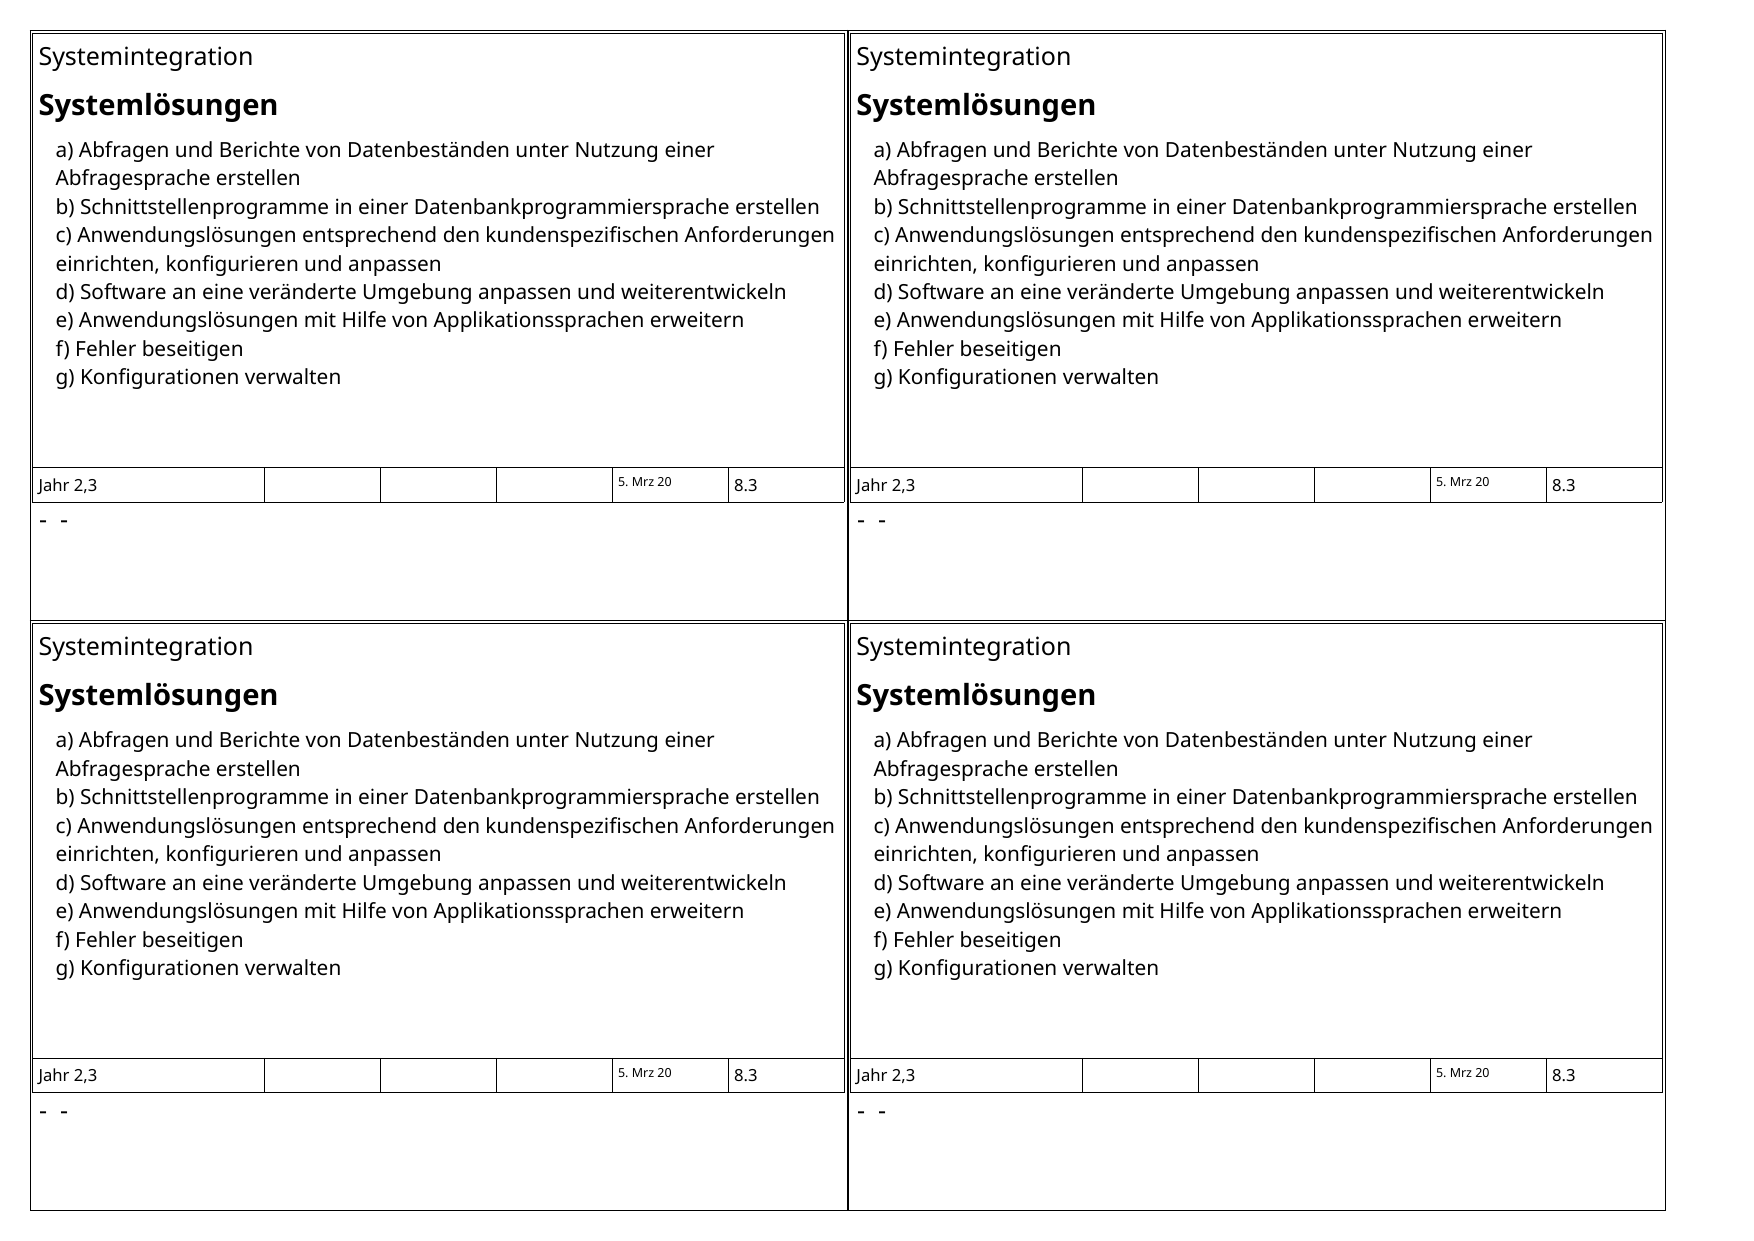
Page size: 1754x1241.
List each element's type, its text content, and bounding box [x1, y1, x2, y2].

table_cell a) Abfragen und Berichte von Datenbeständen unter Nutzung einer Abfragesprache erstellen b) Schnittstellenprogramme in einer Datenbankprogrammiersprache erstellen c) Anwendungslösungen entsprechend den kundenspezifischen Anforderungen einrichten, konfigurieren und anpassen d) Software an eine veränderte Umgebung anpassen und weiterentwickeln e) Anwendungslösungen mit Hilfe von Applikationssprachen erweitern f) Fehler beseitigen g) Konfigurationen verwalten [50, 720, 844, 1058]
table_cell [33, 720, 49, 1058]
table_cell [1199, 468, 1314, 502]
table_cell [265, 1059, 380, 1092]
table_cell [1315, 468, 1430, 502]
table_cell [1083, 468, 1198, 502]
text - - [850, 1093, 1662, 1126]
table_cell Jahr 2,3 [851, 1059, 1082, 1092]
table_cell a) Abfragen und Berichte von Datenbeständen unter Nutzung einer Abfragesprache erstellen b) Schnittstellenprogramme in einer Datenbankprogrammiersprache erstellen c) Anwendungslösungen entsprechend den kundenspezifischen Anforderungen einrichten, konfigurieren und anpassen d) Software an eine veränderte Umgebung anpassen und weiterentwickeln e) Anwendungslösungen mit Hilfe von Applikationssprachen erweitern f) Fehler beseitigen g) Konfigurationen verwalten [868, 129, 1662, 467]
table_cell [33, 129, 49, 467]
table_cell 8.3 [1547, 1059, 1662, 1092]
table_cell 8.3 [1547, 468, 1662, 502]
table_cell [497, 1059, 612, 1092]
table_cell a) Abfragen und Berichte von Datenbeständen unter Nutzung einer Abfragesprache erstellen b) Schnittstellenprogramme in einer Datenbankprogrammiersprache erstellen c) Anwendungslösungen entsprechend den kundenspezifischen Anforderungen einrichten, konfigurieren und anpassen d) Software an eine veränderte Umgebung anpassen und weiterentwickeln e) Anwendungslösungen mit Hilfe von Applikationssprachen erweitern f) Fehler beseitigen g) Konfigurationen verwalten [868, 720, 1662, 1058]
table_cell Systemlösungen [851, 78, 1662, 129]
table_cell 5. Mrz 20 [1431, 1059, 1546, 1092]
text - - [32, 503, 844, 536]
table_cell [381, 1059, 496, 1092]
table_cell [381, 468, 496, 502]
table_cell Systemlösungen [33, 78, 844, 129]
table_header Systemintegration [33, 624, 844, 669]
table_cell Jahr 2,3 [33, 468, 264, 502]
table_cell [851, 129, 867, 467]
table_cell [1315, 1059, 1430, 1092]
text - - [850, 503, 1662, 536]
table_cell [1199, 1059, 1314, 1092]
table_cell [851, 720, 867, 1058]
table_cell 5. Mrz 20 [613, 468, 728, 502]
table_header Systemintegration [851, 34, 1662, 78]
table_cell 5. Mrz 20 [613, 1059, 728, 1092]
table_header Systemintegration [33, 34, 844, 78]
text - - [32, 1093, 844, 1126]
table_cell 8.3 [729, 1059, 844, 1092]
table_header Systemintegration [851, 624, 1662, 669]
table_cell 5. Mrz 20 [1431, 468, 1546, 502]
table_cell [265, 468, 380, 502]
table_cell [1083, 1059, 1198, 1092]
table_cell Jahr 2,3 [851, 468, 1082, 502]
table_cell 8.3 [729, 468, 844, 502]
table_cell [497, 468, 612, 502]
table_cell a) Abfragen und Berichte von Datenbeständen unter Nutzung einer Abfragesprache erstellen b) Schnittstellenprogramme in einer Datenbankprogrammiersprache erstellen c) Anwendungslösungen entsprechend den kundenspezifischen Anforderungen einrichten, konfigurieren und anpassen d) Software an eine veränderte Umgebung anpassen und weiterentwickeln e) Anwendungslösungen mit Hilfe von Applikationssprachen erweitern f) Fehler beseitigen g) Konfigurationen verwalten [50, 129, 844, 467]
table_cell Jahr 2,3 [33, 1059, 264, 1092]
table_cell Systemlösungen [33, 669, 844, 720]
table_cell Systemlösungen [851, 669, 1662, 720]
